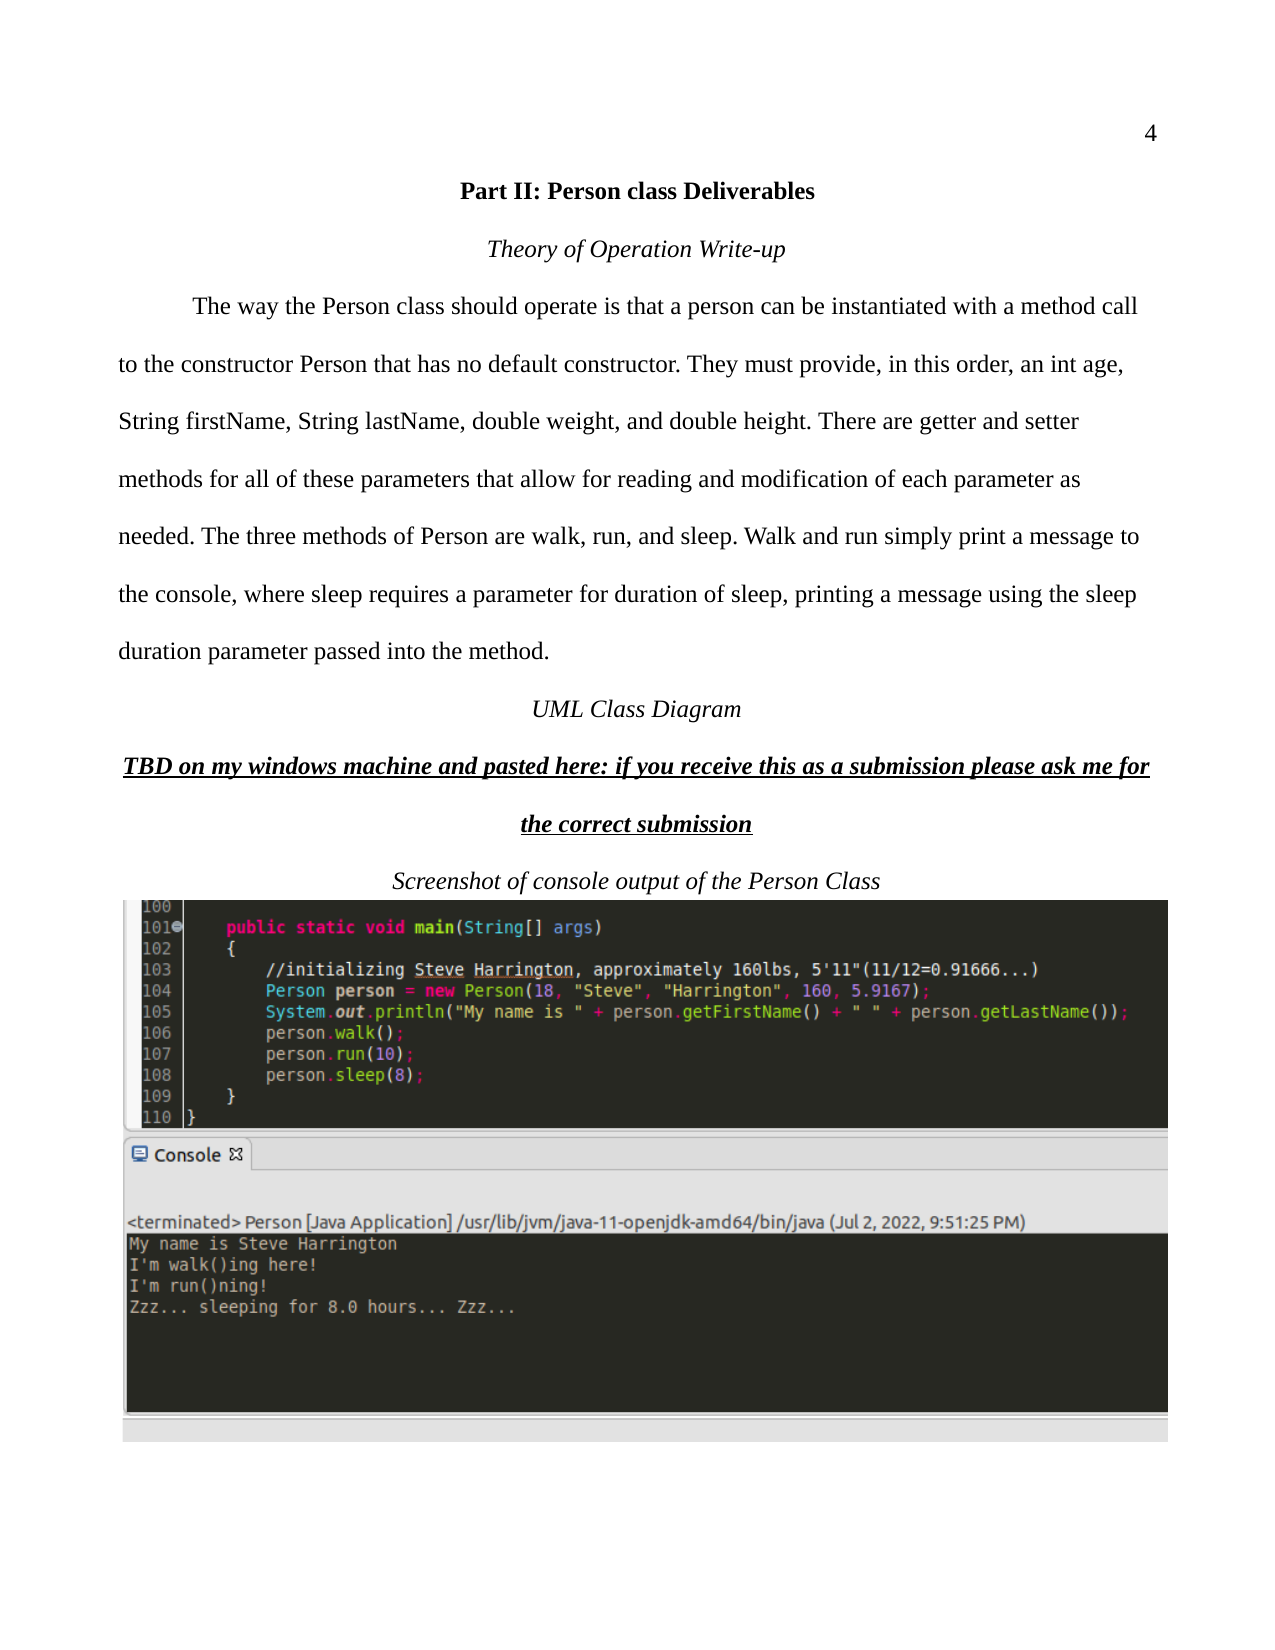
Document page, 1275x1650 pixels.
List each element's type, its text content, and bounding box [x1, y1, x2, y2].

text Screenshot of console output of the Person Class [118, 866, 1157, 895]
text Part II: Person class Deliverables [118, 176, 1157, 205]
text The way the Person class should operate is that a person can be instantiated with a method call to the constructor Person that has no default constructor. They must provide, in this order, an int age, String firstName, String lastName, double weight, and double height. There are getter and setter methods for all of these parameters that allow for reading and modification of each parameter as needed. The three methods of Person are walk, run, and sleep. Walk and run simply print a message to the console, where sleep requires a parameter for duration of sleep, printing a message using the sleep duration parameter passed into the method. [118, 291, 1157, 665]
text UML Class Diagram [118, 694, 1157, 723]
text Theory of Operation Write-up [118, 234, 1157, 263]
text TBD on my windows machine and pasted here: if you receive this as a submission please ask me for the correct submission [118, 751, 1157, 838]
picture [122, 900, 1168, 1442]
